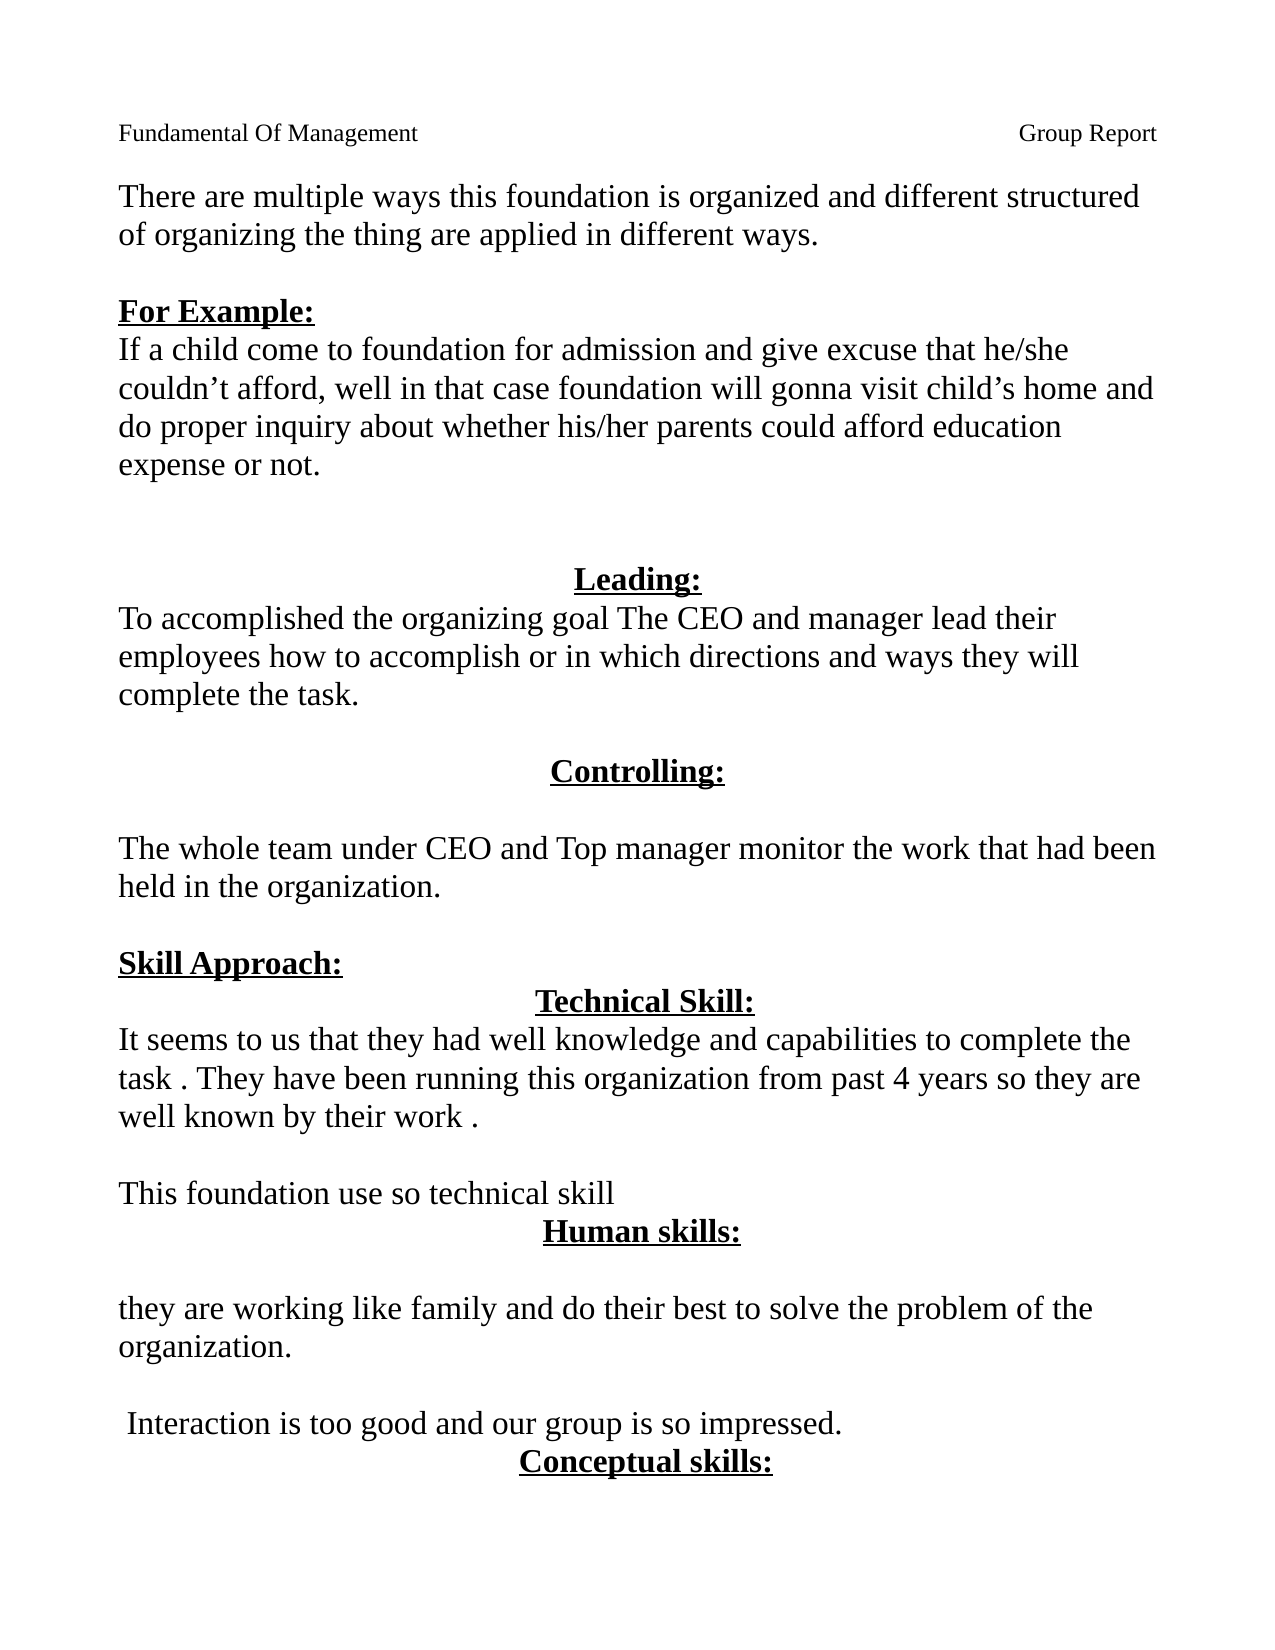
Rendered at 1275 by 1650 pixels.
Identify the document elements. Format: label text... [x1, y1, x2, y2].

text It seems to us that they had well knowledge and capabilities to complete the task . They have been running this organization from past 4 years so they are well known by their work . [118, 1020, 1157, 1135]
text The whole team under CEO and Top manager monitor the work that had been held in the organization. [118, 828, 1157, 905]
text Technical Skill: [118, 981, 1157, 1020]
text Human skills: [118, 1211, 1157, 1250]
text There are multiple ways this foundation is organized and different structured of organizing the thing are applied in different ways. [118, 176, 1157, 253]
text To accomplished the organizing goal The CEO and manager lead their employees how to accomplish or in which directions and ways they will complete the task. [118, 598, 1157, 713]
text Interaction is too good and our group is so impressed. [118, 1403, 1157, 1441]
text This foundation use so technical skill [118, 1173, 1157, 1211]
text they are working like family and do their best to solve the problem of the organization. [118, 1288, 1157, 1365]
text If a child come to foundation for admission and give excuse that he/she couldn’t afford, well in that case foundation will gonna visit child’s home and do proper inquiry about whether his/her parents could afford education expense or not. [118, 330, 1157, 483]
text Controlling: [118, 751, 1157, 790]
text Conceptual skills: [118, 1441, 1157, 1480]
text Leading: [118, 560, 1157, 598]
text Skill Approach: [118, 943, 1157, 981]
text For Example: [118, 291, 1157, 330]
